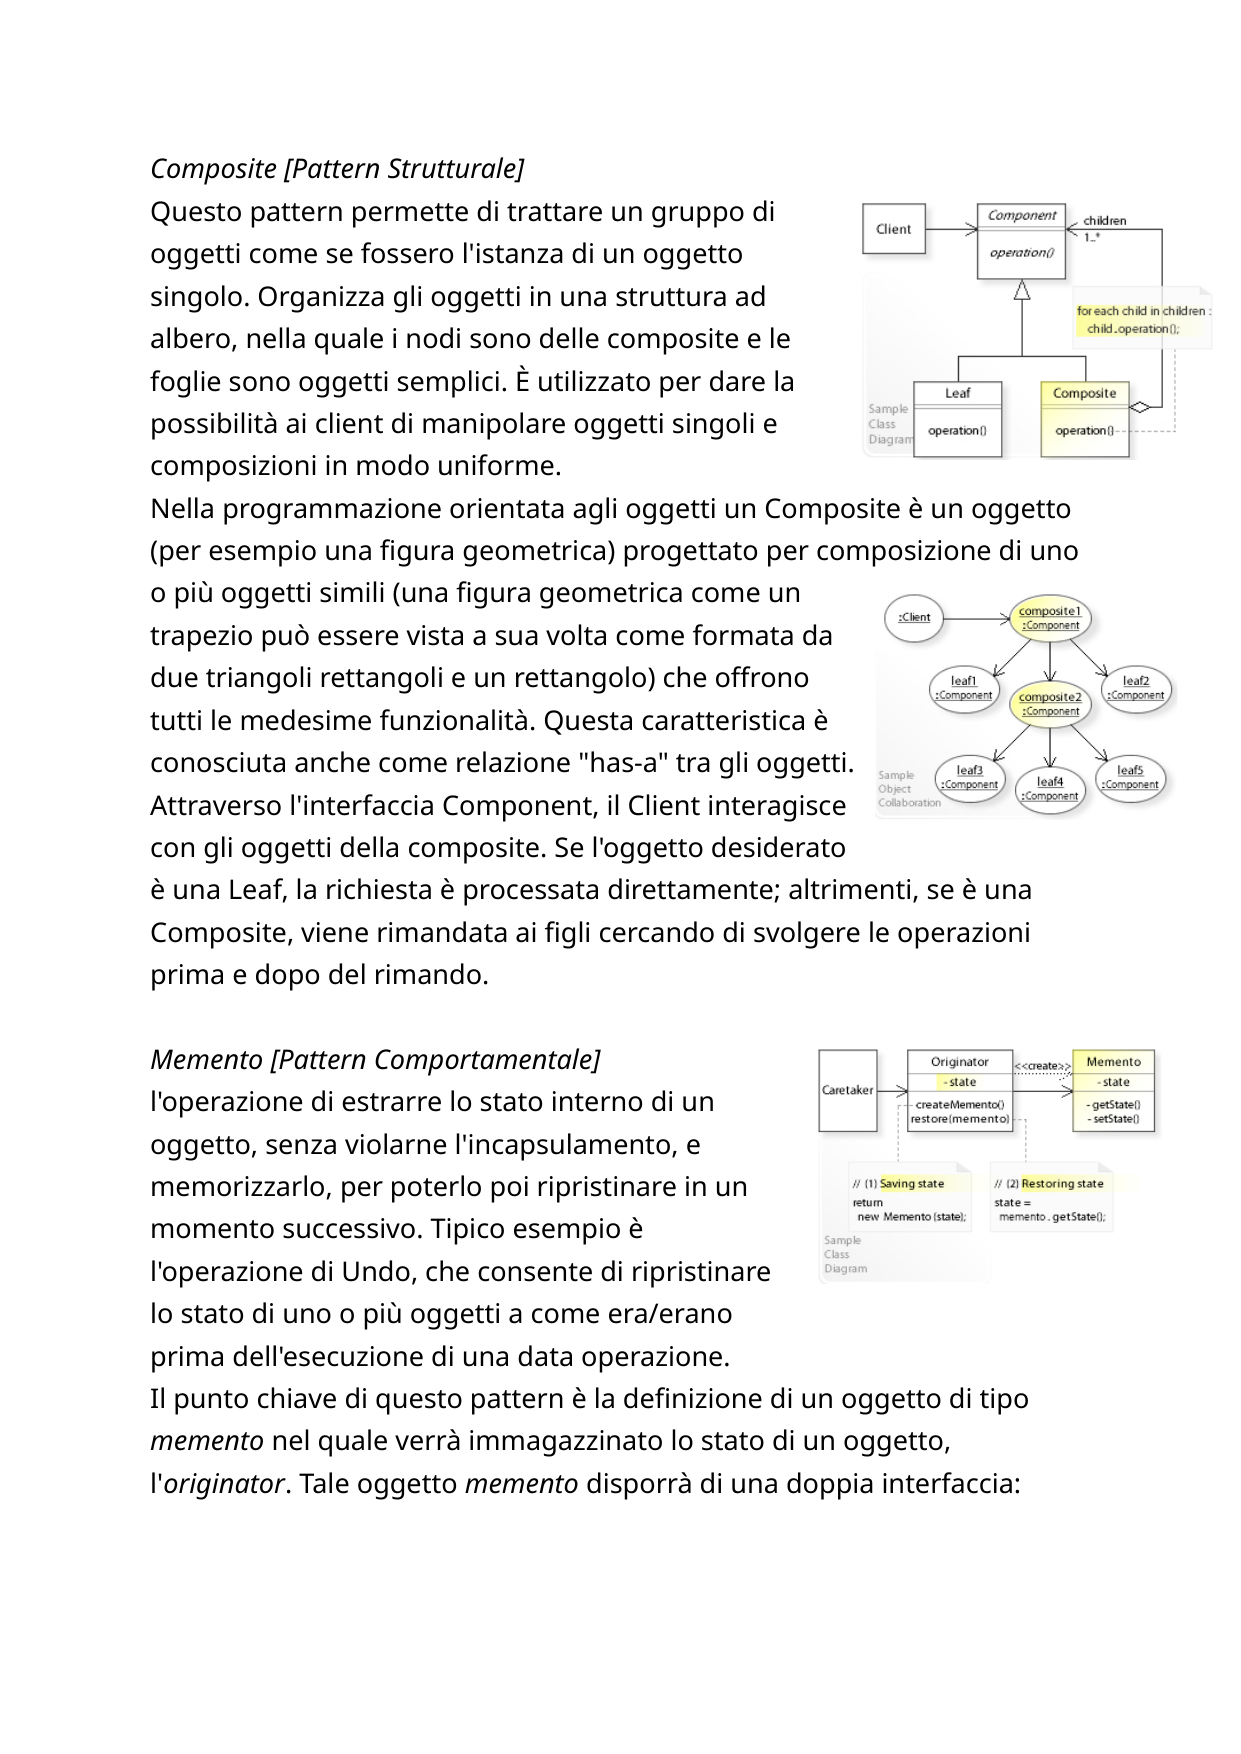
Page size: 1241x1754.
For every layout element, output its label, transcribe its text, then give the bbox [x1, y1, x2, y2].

picture [857, 198, 1218, 460]
picture [875, 592, 1178, 820]
text Memento [Pattern Comportamentale] [150, 1040, 1090, 1077]
text Il punto chiave di questo pattern è la definizione di un oggetto di tipo memento nel quale verrà immagazzinato lo stato di un oggetto, l'originator. Tale oggetto memento disporrà di una doppia interfaccia: [150, 1379, 1090, 1501]
text Composite [Pattern Strutturale] [150, 150, 1090, 187]
picture [814, 1046, 1162, 1284]
text Questo pattern permette di trattare un gruppo di oggetti come se fossero l'istanza di un oggetto singolo. Organizza gli oggetti in una struttura ad albero, nella quale i nodi sono delle composite e le foglie sono oggetti semplici. È utilizzato per dare la possibilità ai client di manipolare oggetti singoli e composizioni in modo uniforme. [150, 192, 1090, 484]
text l'operazione di estrarre lo stato interno di un oggetto, senza violarne l'incapsulamento, e memorizzarlo, per poterlo poi ripristinare in un momento successivo. Tipico esempio è l'operazione di Undo, che consente di ripristinare lo stato di uno o più oggetti a come era/erano prima dell'esecuzione di una data operazione. [150, 1083, 1090, 1374]
text Nella programmazione orientata agli oggetti un Composite è un oggetto (per esempio una figura geometrica) progettato per composizione di uno o più oggetti simili (una figura geometrica come un trapezio può essere vista a sua volta come formata da due triangoli rettangoli e un rettangolo) che offrono tutti le medesime funzionalità. Questa caratteristica è conosciuta anche come relazione "has-a" tra gli oggetti. [150, 489, 1090, 780]
text Attraverso l'interfaccia Component, il Client interagisce con gli oggetti della composite. Se l'oggetto desiderato è una Leaf, la richiesta è processata direttamente; altrimenti, se è una Composite, viene rimandata ai figli cercando di svolgere le operazioni prima e dopo del rimando. [150, 786, 1090, 992]
